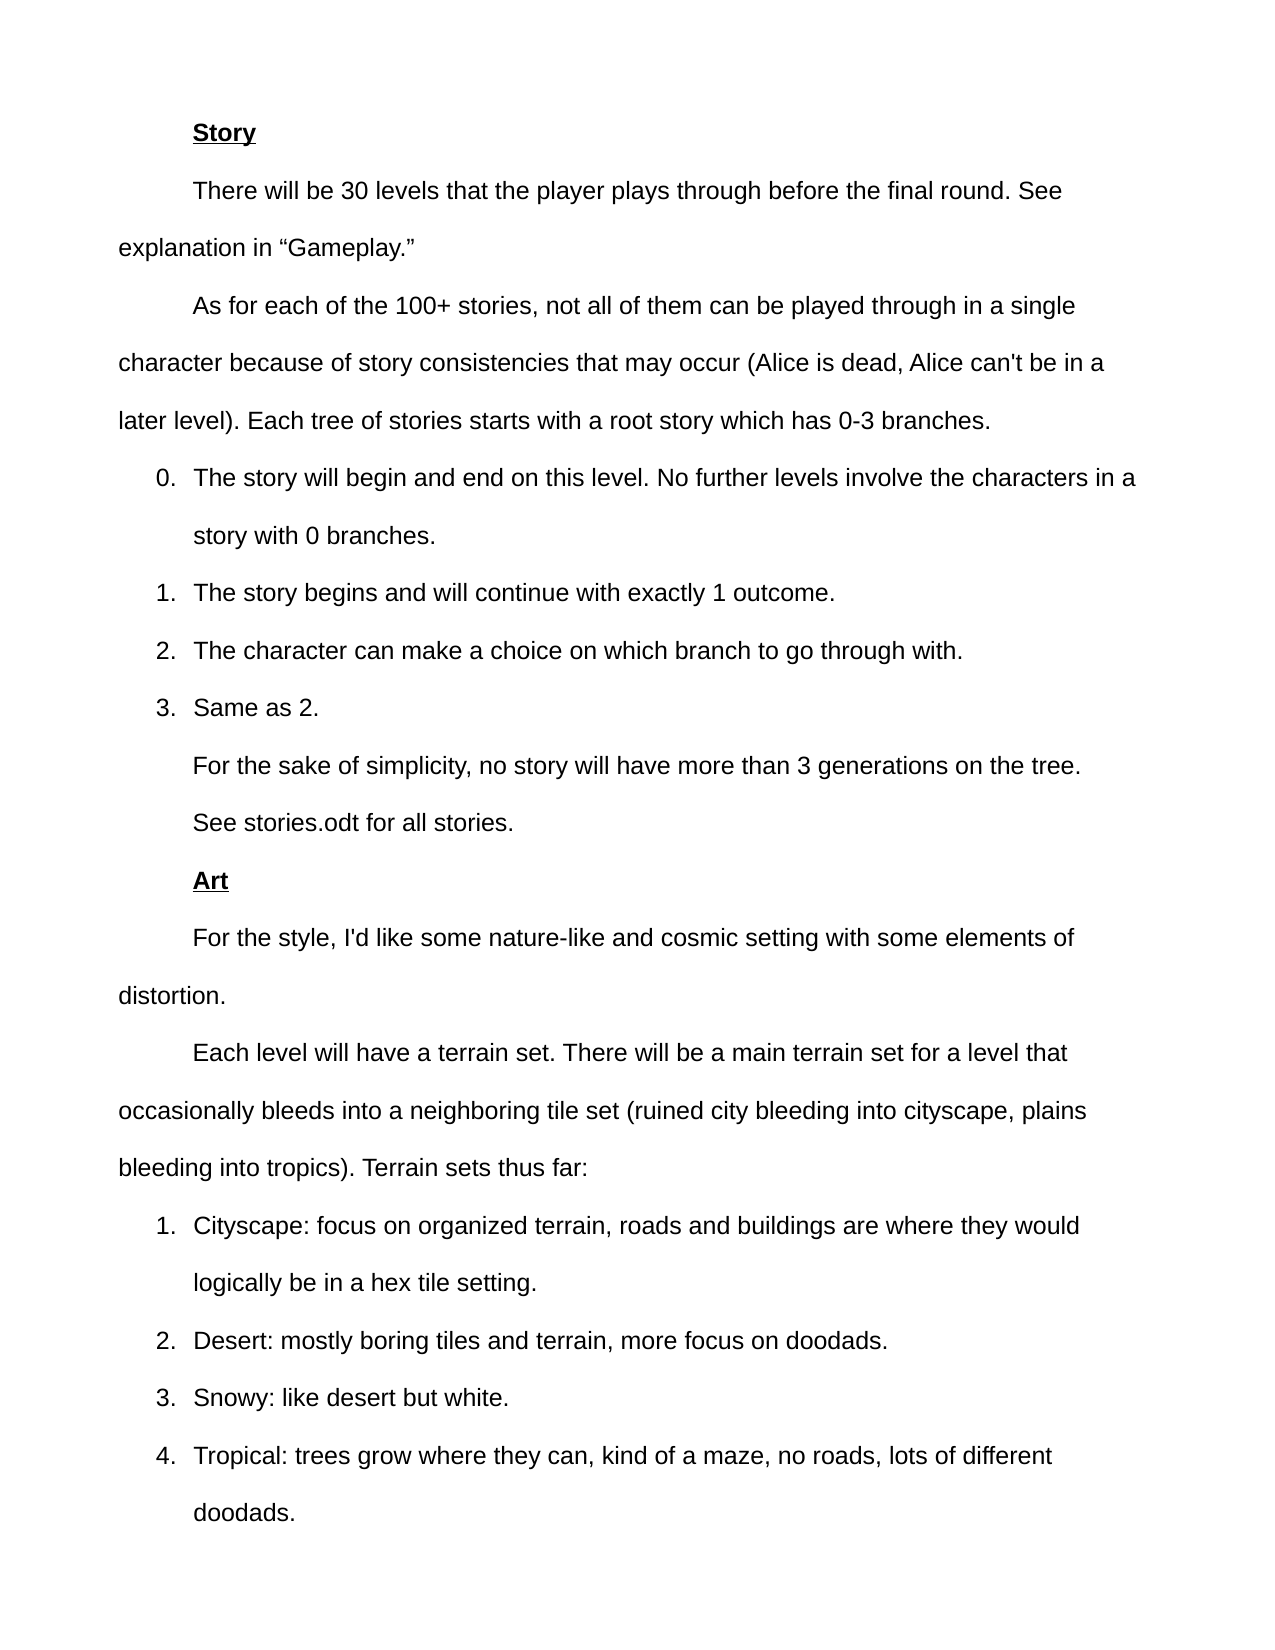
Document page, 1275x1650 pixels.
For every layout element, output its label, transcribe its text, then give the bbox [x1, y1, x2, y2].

list The story will begin and end on this level. No further levels involve the characters in a story with 0 branches. [156, 463, 1157, 549]
text See stories.odt for all stories. [118, 808, 1157, 837]
text For the style, I'd like some nature-like and cosmic setting with some elements of distortion. [118, 923, 1157, 1009]
list Cityscape: focus on organized terrain, roads and buildings are where they would logically be in a hex tile setting. [156, 1211, 1157, 1297]
text As for each of the 100+ stories, not all of them can be played through in a single character because of story consistencies that may occur (Alice is dead, Alice can't be in a later level). Each tree of stories starts with a root story which has 0-3 branches. [118, 291, 1157, 434]
list Tropical: trees grow where they can, kind of a maze, no roads, lots of different doodads. [156, 1441, 1157, 1527]
list Desert: mostly boring tiles and terrain, more focus on doodads. [156, 1326, 1157, 1354]
text Story [118, 118, 1157, 147]
text There will be 30 levels that the player plays through before the final round. See explanation in “Gameplay.” [118, 176, 1157, 262]
list The story begins and will continue with exactly 1 outcome. [156, 578, 1157, 607]
list The character can make a choice on which branch to go through with. [156, 636, 1157, 664]
text Each level will have a terrain set. There will be a main terrain set for a level that occasionally bleeds into a neighboring tile set (ruined city bleeding into cityscape, plains bleeding into tropics). Terrain sets thus far: [118, 1038, 1157, 1182]
list Same as 2. [156, 693, 1157, 722]
text For the sake of simplicity, no story will have more than 3 generations on the tree. [118, 751, 1157, 779]
text Art [118, 866, 1157, 894]
list Snowy: like desert but white. [156, 1383, 1157, 1412]
